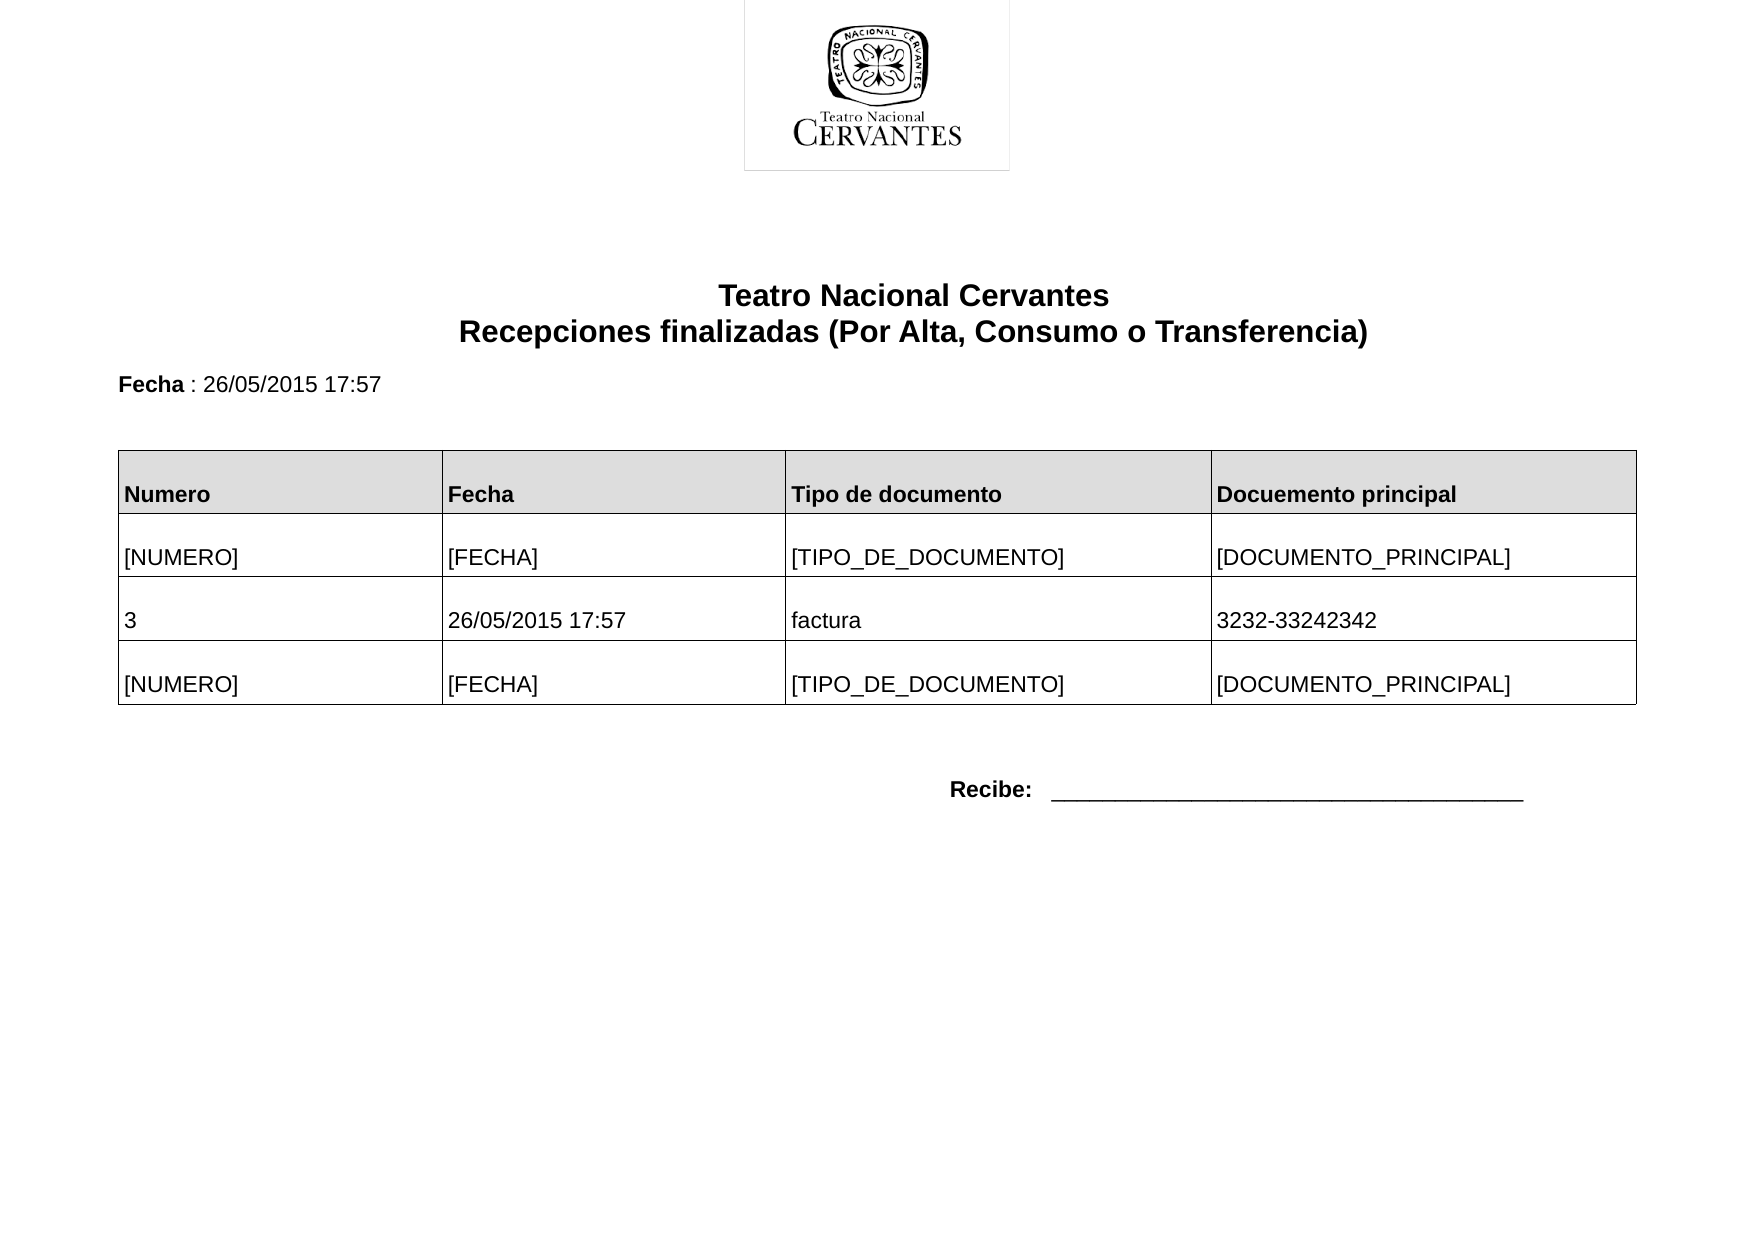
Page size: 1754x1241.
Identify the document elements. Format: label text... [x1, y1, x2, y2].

table_cell [FECHA] [443, 641, 785, 704]
table_cell [TIPO_DE_DOCUMENTO] [786, 641, 1211, 704]
table_cell 3 [119, 577, 442, 640]
table_cell [DOCUMENTO_PRINCIPAL] [1212, 514, 1636, 576]
table_cell 3232-33242342 [1212, 577, 1636, 640]
table_cell 26/05/2015 17:57 [443, 577, 785, 640]
table_header Tipo de documento [786, 451, 1211, 513]
table_cell [TIPO_DE_DOCUMENTO] [786, 514, 1211, 576]
table_cell [FECHA] [443, 514, 785, 576]
table_cell factura [786, 577, 1211, 640]
table_cell [DOCUMENTO_PRINCIPAL] [1212, 641, 1636, 704]
table_cell [NUMERO] [119, 641, 442, 704]
text Recepciones finalizadas (Por Alta, Consumo o Transferencia) [118, 313, 1636, 349]
table_cell [NUMERO] [119, 514, 442, 576]
text Teatro Nacional Cervantes [118, 277, 1636, 313]
text Recibe: _____________________________________ [118, 776, 1636, 802]
table_header Fecha [443, 451, 785, 513]
text Fecha : 26/05/2015 17:57 [118, 371, 1636, 397]
table_header Docuemento principal [1212, 451, 1636, 513]
table_header Numero [119, 451, 442, 513]
picture [744, 0, 1010, 171]
